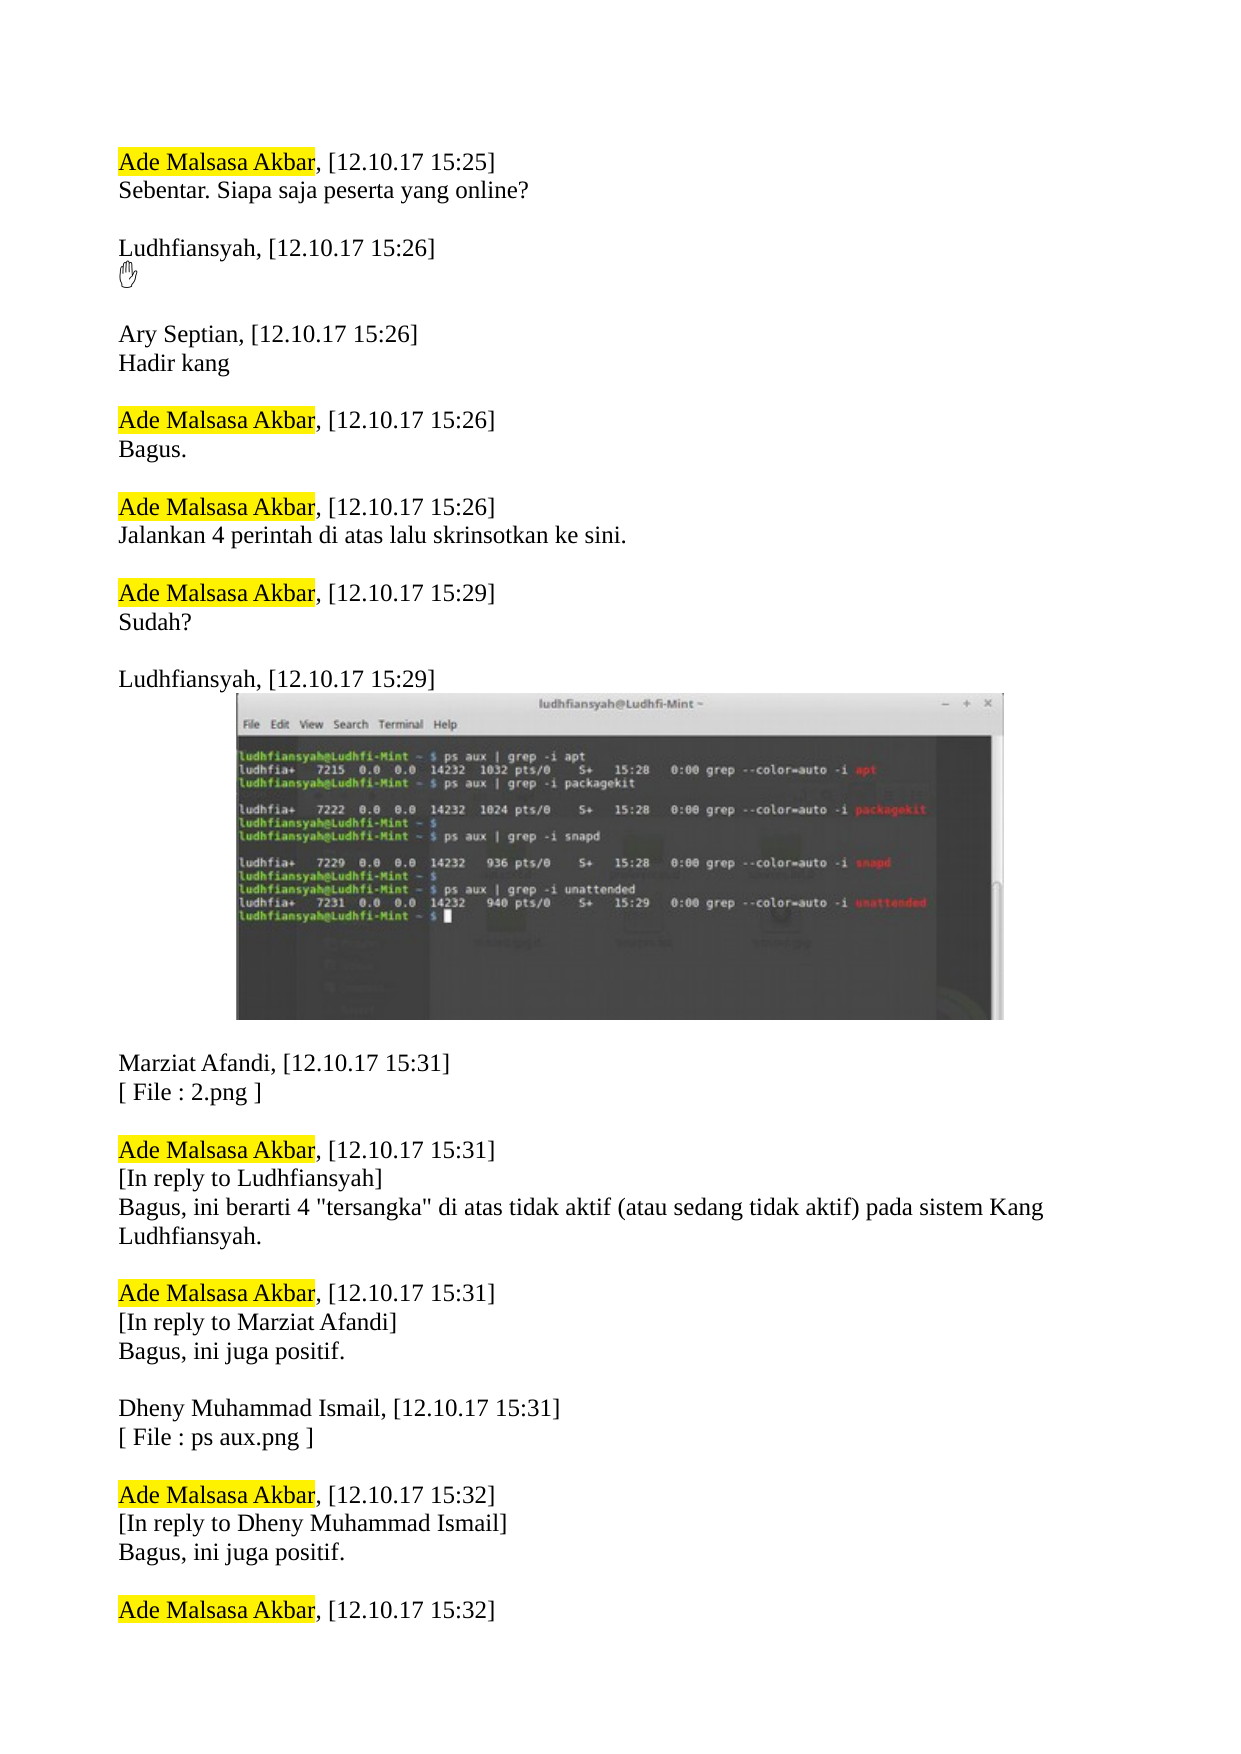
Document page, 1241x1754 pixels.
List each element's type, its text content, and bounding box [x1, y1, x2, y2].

text Ary Septian, [12.10.17 15:26] [118, 319, 1122, 348]
text Ade Malsasa Akbar, [12.10.17 15:32] [118, 1595, 1122, 1623]
text [In reply to Marziat Afandi] [118, 1307, 1122, 1336]
text Ade Malsasa Akbar, [12.10.17 15:26] [118, 406, 1122, 434]
text Ludhfiansyah, [12.10.17 15:26] [118, 233, 1122, 262]
text Sudah? [118, 607, 1122, 636]
text [In reply to Dheny Muhammad Ismail] [118, 1508, 1122, 1537]
text Ade Malsasa Akbar, [12.10.17 15:26] [118, 492, 1122, 521]
text Marziat Afandi, [12.10.17 15:31] [118, 1048, 1122, 1077]
text Ade Malsasa Akbar, [12.10.17 15:32] [118, 1480, 1122, 1508]
text Bagus. [118, 434, 1122, 463]
text [ File : ps aux.png ] [118, 1422, 1122, 1451]
text Jalankan 4 perintah di atas lalu skrinsotkan ke sini. [118, 521, 1122, 549]
text Ade Malsasa Akbar, [12.10.17 15:25] [118, 147, 1122, 176]
text ✋️ [118, 262, 1122, 291]
text Ade Malsasa Akbar, [12.10.17 15:31] [118, 1135, 1122, 1163]
text Hadir kang [118, 348, 1122, 377]
text Bagus, ini berarti 4 "tersangka" di atas tidak aktif (atau sedang tidak aktif) pada sistem Kang Ludhfiansyah. [118, 1192, 1122, 1250]
text [In reply to Ludhfiansyah] [118, 1163, 1122, 1192]
text Bagus, ini juga positif. [118, 1537, 1122, 1566]
text Dheny Muhammad Ismail, [12.10.17 15:31] [118, 1393, 1122, 1422]
text Ade Malsasa Akbar, [12.10.17 15:29] [118, 578, 1122, 607]
text [ File : 2.png ] [118, 1077, 1122, 1106]
text Ludhfiansyah, [12.10.17 15:29] [118, 664, 1122, 693]
text Ade Malsasa Akbar, [12.10.17 15:31] [118, 1278, 1122, 1307]
picture [236, 693, 1004, 1020]
text Sebentar. Siapa saja peserta yang online? [118, 176, 1122, 204]
text Bagus, ini juga positif. [118, 1336, 1122, 1365]
